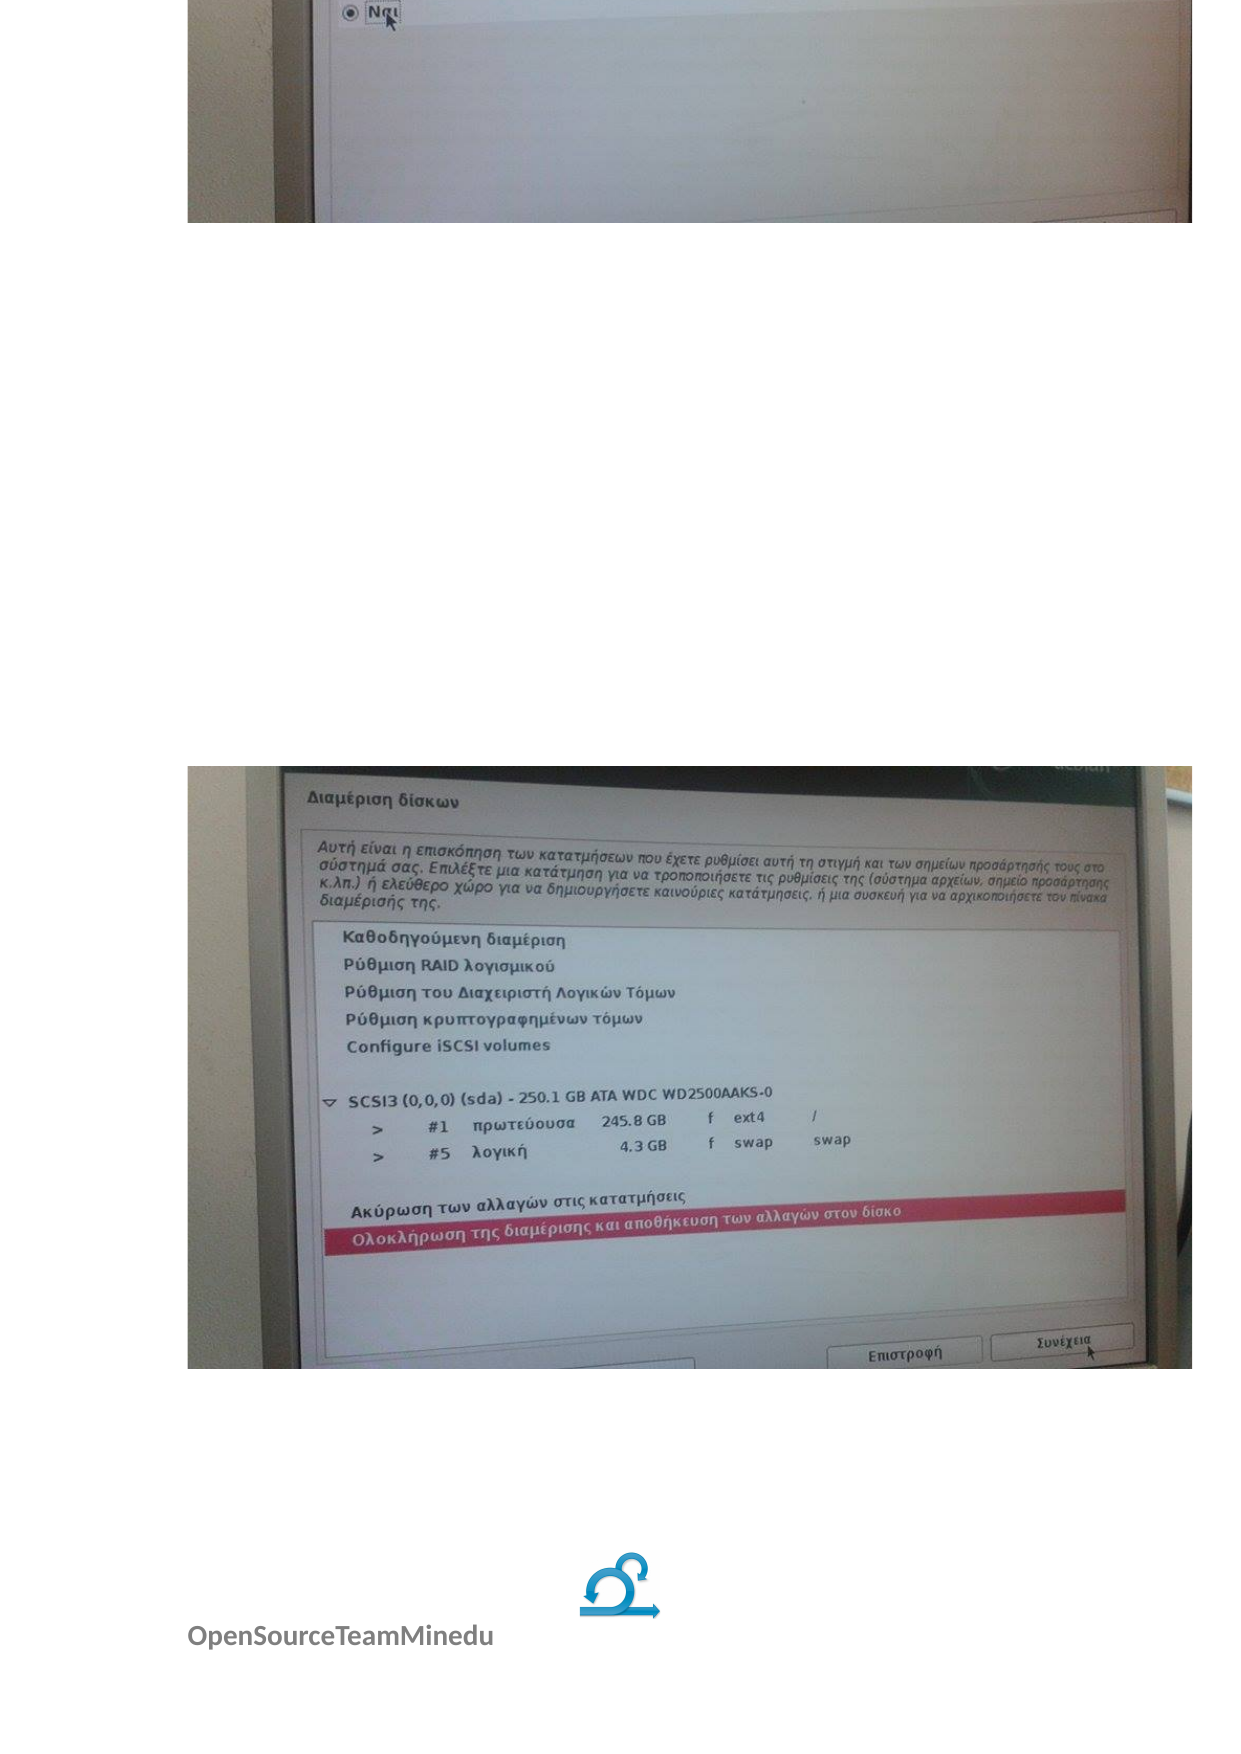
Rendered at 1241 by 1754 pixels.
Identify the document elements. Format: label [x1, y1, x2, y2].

picture [579, 1550, 661, 1619]
picture [187, 766, 1193, 1369]
picture [187, 0, 1193, 223]
